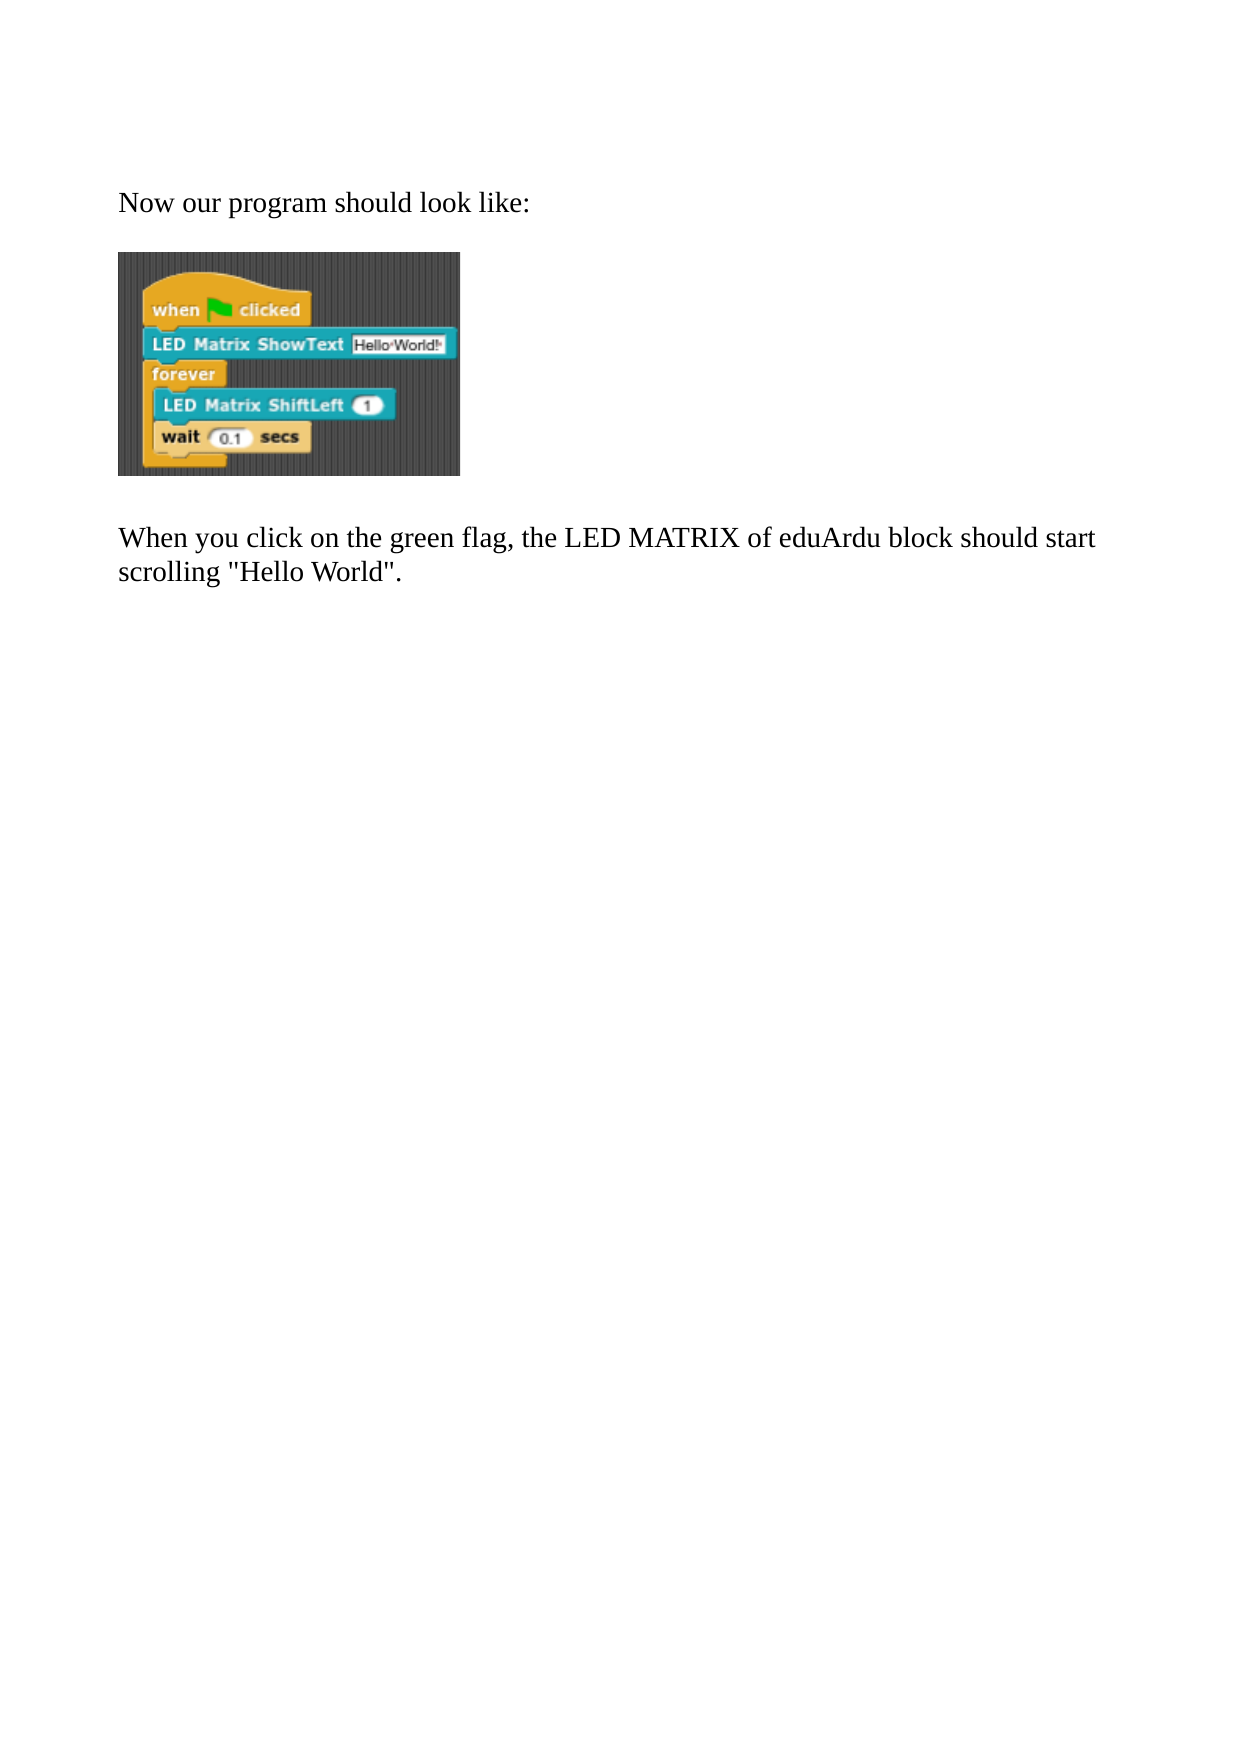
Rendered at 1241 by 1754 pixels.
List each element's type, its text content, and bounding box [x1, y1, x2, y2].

picture [118, 252, 461, 476]
text Now our program should look like: [118, 185, 1122, 219]
text When you click on the green flag, the LED MATRIX of eduArdu block should start scrolling "Hello World". [118, 521, 1122, 588]
